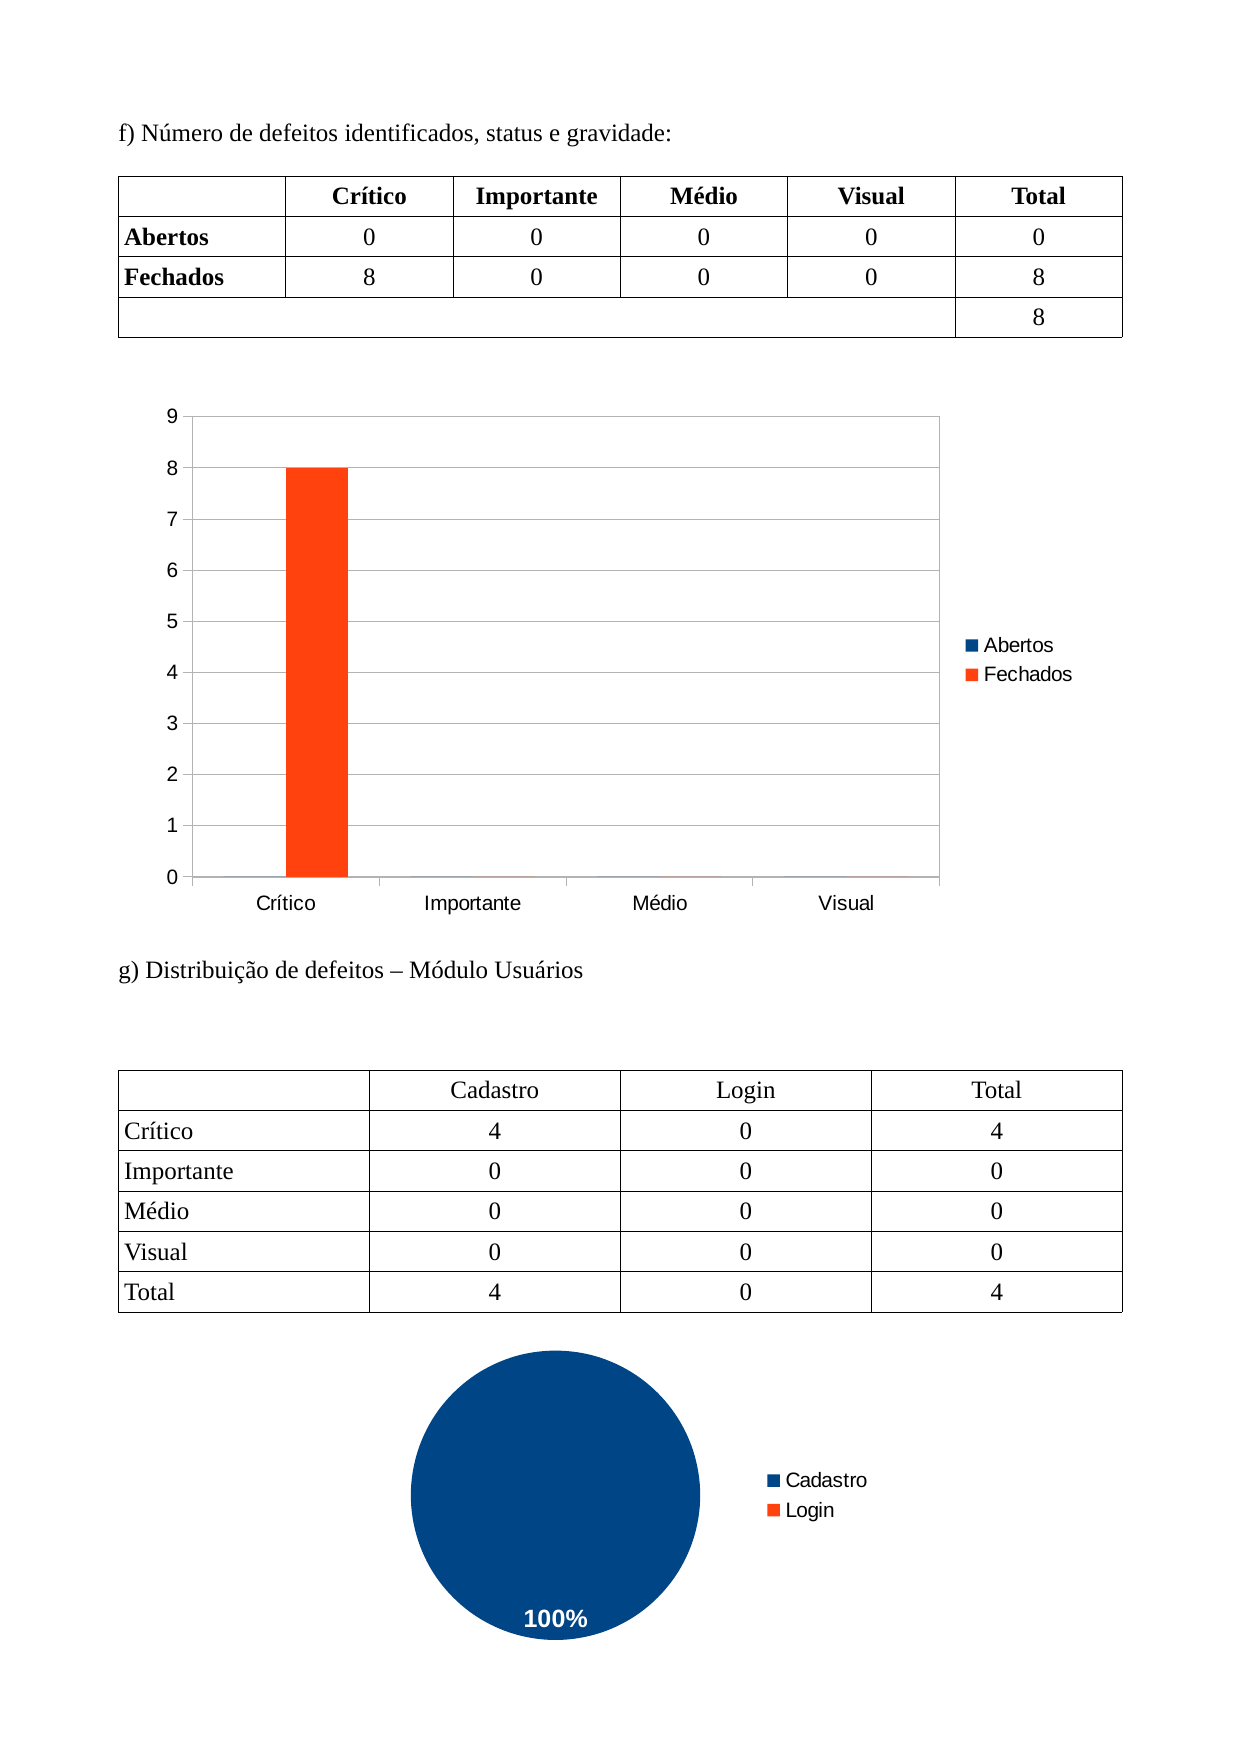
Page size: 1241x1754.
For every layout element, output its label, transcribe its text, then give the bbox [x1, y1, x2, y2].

table_cell 0 [621, 217, 787, 256]
table_cell 0 [872, 1151, 1122, 1191]
table_cell [119, 298, 955, 337]
text f) Número de defeitos identificados, status e gravidade: [118, 118, 1122, 147]
table_cell 0 [454, 257, 620, 297]
table_cell 0 [621, 1192, 871, 1231]
table_cell 0 [621, 1232, 871, 1271]
table_cell 0 [872, 1192, 1122, 1231]
table_cell Total [119, 1272, 369, 1312]
table_header Importante [454, 177, 620, 216]
table_header Cadastro [370, 1071, 620, 1110]
table_cell 8 [956, 298, 1122, 337]
table_header Médio [621, 177, 787, 216]
table_cell Crítico [119, 1111, 369, 1150]
table_cell 0 [788, 257, 955, 297]
table_cell 0 [788, 217, 955, 256]
table_cell 0 [956, 217, 1122, 256]
table_header Total [956, 177, 1122, 216]
table_cell 0 [286, 217, 453, 256]
table_cell 4 [872, 1111, 1122, 1150]
table_cell Importante [119, 1151, 369, 1191]
table_cell 0 [454, 217, 620, 256]
table_cell 4 [872, 1272, 1122, 1312]
table_cell 0 [370, 1151, 620, 1191]
table_cell 0 [621, 1111, 871, 1150]
table_header Login [621, 1071, 871, 1110]
table_cell 8 [956, 257, 1122, 297]
table_cell 0 [370, 1192, 620, 1231]
table_cell Fechados [119, 257, 285, 297]
table_cell 8 [286, 257, 453, 297]
table_header [119, 177, 285, 216]
table_cell 0 [621, 1272, 871, 1312]
table_cell 0 [621, 257, 787, 297]
table_cell 0 [872, 1232, 1122, 1271]
table_cell Visual [119, 1232, 369, 1271]
table_header Crítico [286, 177, 453, 216]
table_cell 4 [370, 1272, 620, 1312]
text g) Distribuição de defeitos – Módulo Usuários [118, 955, 1122, 983]
table_cell Médio [119, 1192, 369, 1231]
table_header Total [872, 1071, 1122, 1110]
table_cell 0 [370, 1232, 620, 1271]
table_cell 0 [621, 1151, 871, 1191]
table_header [119, 1071, 369, 1110]
table_cell Abertos [119, 217, 285, 256]
table_header Visual [788, 177, 955, 216]
table_cell 4 [370, 1111, 620, 1150]
